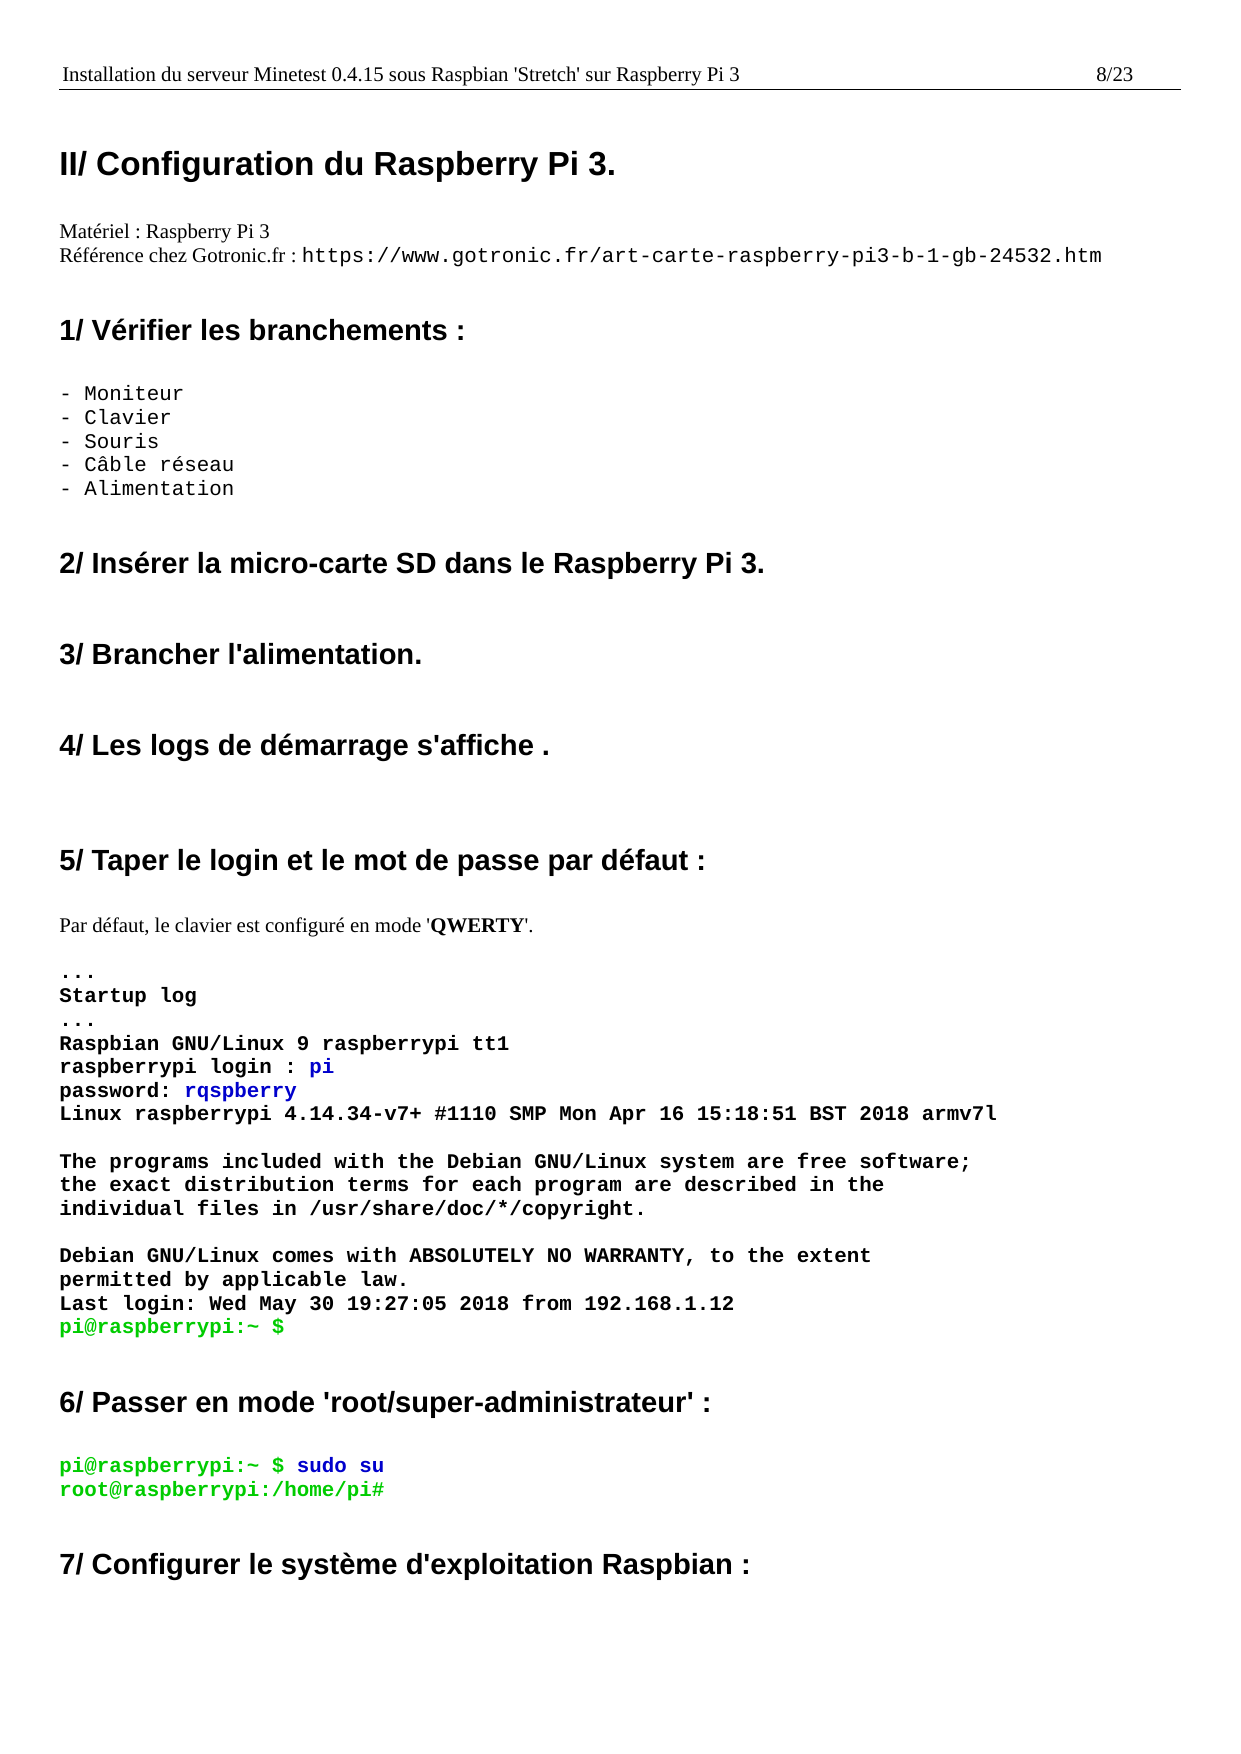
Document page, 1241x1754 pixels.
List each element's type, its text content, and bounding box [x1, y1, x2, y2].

text - Alimentation [59, 478, 1181, 502]
text Matériel : Raspberry Pi 3 [59, 218, 1181, 243]
subtitle 6/ Passer en mode 'root/super-administrateur' : [59, 1385, 1181, 1418]
text permitted by applicable law. [59, 1269, 1181, 1293]
text Debian GNU/Linux comes with ABSOLUTELY NO WARRANTY, to the extent [59, 1245, 1181, 1269]
subtitle 7/ Configurer le système d'exploitation Raspbian : [59, 1547, 1181, 1581]
text ... [59, 1009, 1181, 1032]
text pi@raspberrypi:~ $ sudo su [59, 1455, 1181, 1478]
text Par défaut, le clavier est configuré en mode 'QWERTY'. [59, 913, 1181, 937]
text Startup log [59, 985, 1181, 1009]
subtitle 4/ Les logs de démarrage s'affiche . [59, 728, 1181, 762]
subtitle 5/ Taper le login et le mot de passe par défaut : [59, 843, 1181, 877]
text The programs included with the Debian GNU/Linux system are free software; [59, 1151, 1181, 1174]
text the exact distribution terms for each program are described in the [59, 1174, 1181, 1198]
text Linux raspberrypi 4.14.34-v7+ #1110 SMP Mon Apr 16 15:18:51 BST 2018 armv7l [59, 1103, 1181, 1127]
text root@raspberrypi:/home/pi# [59, 1478, 1181, 1502]
text - Câble réseau [59, 454, 1181, 478]
subtitle 2/ Insérer la micro-carte SD dans le Raspberry Pi 3. [59, 546, 1181, 580]
text Référence chez Gotronic.fr : https://www.gotronic.fr/art-carte-raspberry-pi3-b-1-gb-24532.htm [59, 243, 1181, 268]
text individual files in /usr/share/doc/*/copyright. [59, 1198, 1181, 1222]
text Last login: Wed May 30 19:27:05 2018 from 192.168.1.12 [59, 1293, 1181, 1316]
text Raspbian GNU/Linux 9 raspberrypi tt1 [59, 1032, 1181, 1056]
text - Clavier [59, 407, 1181, 431]
text password: rqspberry [59, 1080, 1181, 1103]
text pi@raspberrypi:~ $ [59, 1316, 1181, 1340]
text raspberrypi login : pi [59, 1056, 1181, 1080]
subtitle 1/ Vérifier les branchements : [59, 313, 1181, 347]
subtitle 3/ Brancher l'alimentation. [59, 637, 1181, 671]
text - Souris [59, 431, 1181, 454]
text - Moniteur [59, 383, 1181, 407]
subtitle II/ Configuration du Raspberry Pi 3. [59, 143, 1181, 182]
text ... [59, 962, 1181, 985]
